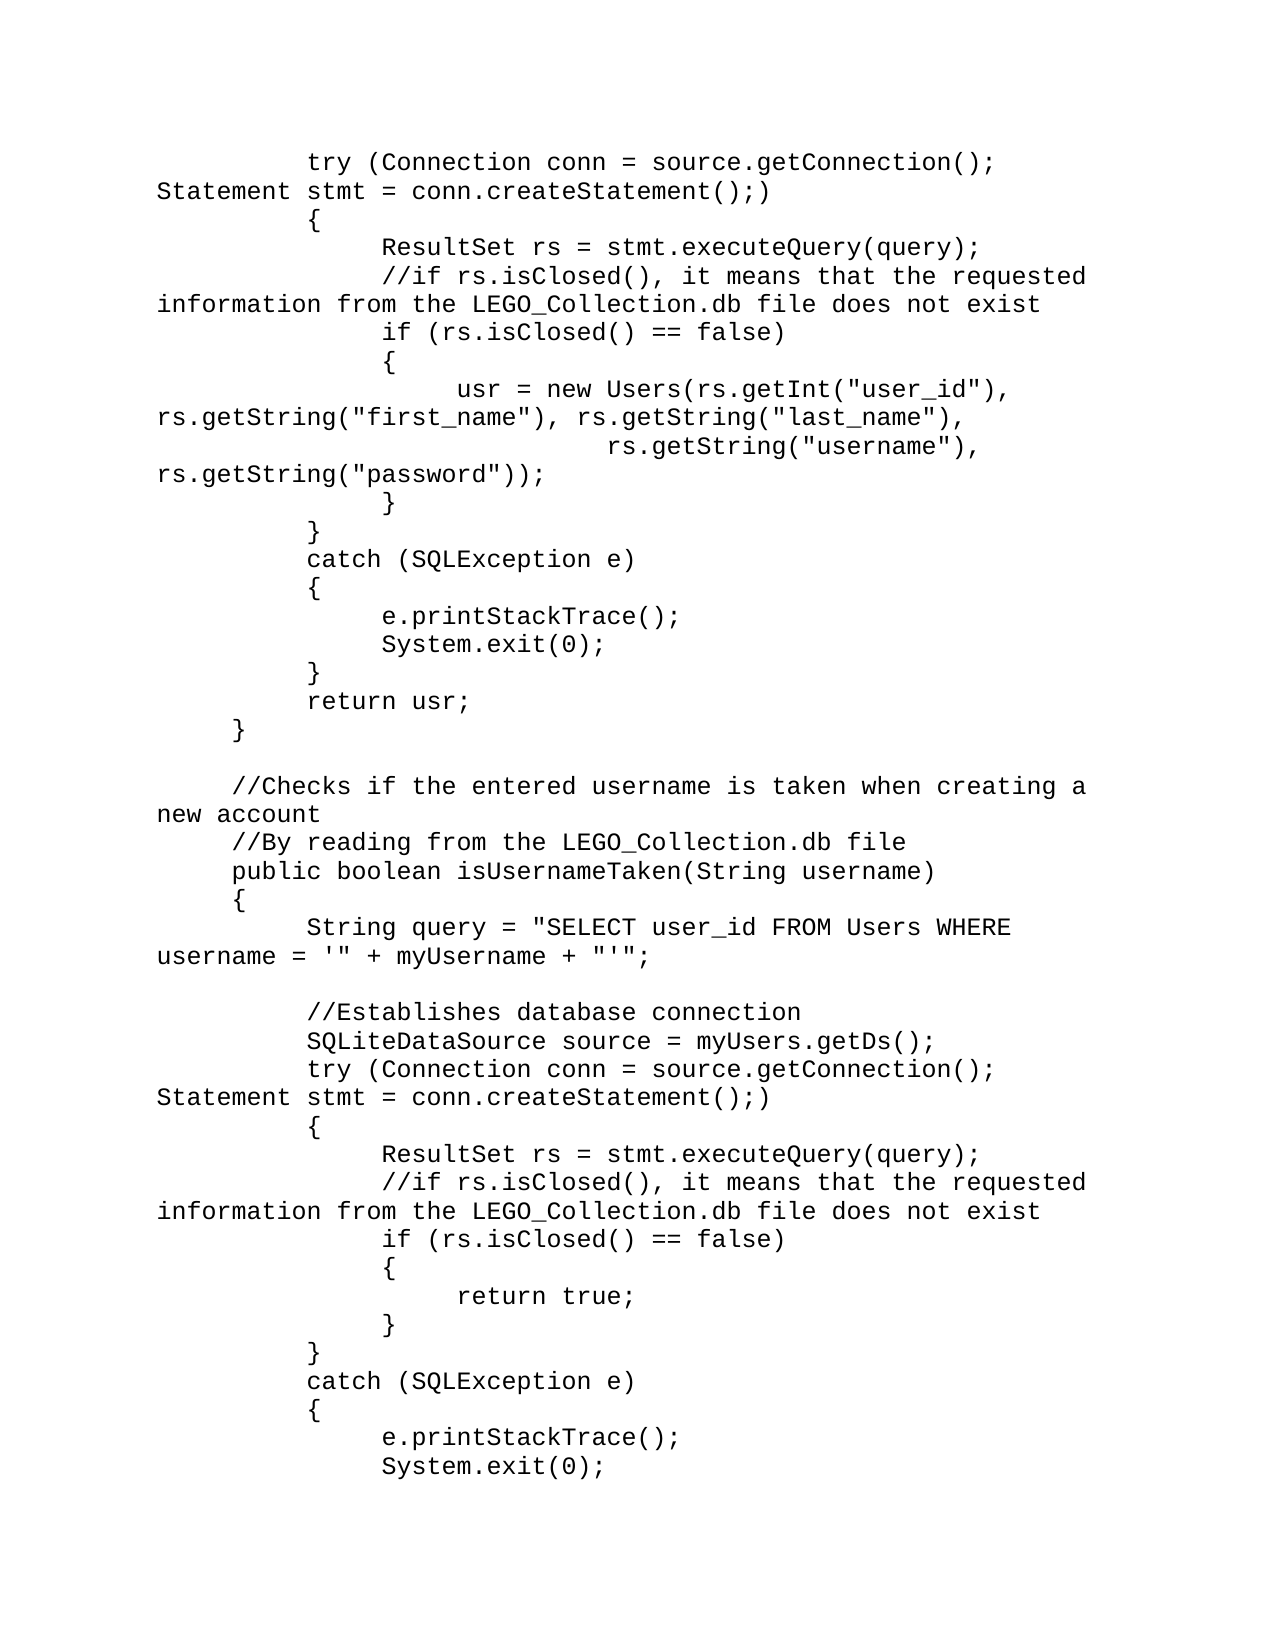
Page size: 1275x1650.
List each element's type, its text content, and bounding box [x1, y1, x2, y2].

text try (Connection conn = source.getConnection(); Statement stmt = conn.createStatement();) [156, 1057, 1118, 1113]
text //Checks if the entered username is taken when creating a new account [156, 773, 1118, 830]
text //if rs.isClosed(), it means that the requested information from the LEGO_Collection.db file does not exist [156, 1170, 1118, 1227]
text return true; [156, 1283, 1118, 1312]
text ResultSet rs = stmt.executeQuery(query); [156, 1142, 1118, 1170]
text { [156, 887, 1118, 915]
text String query = "SELECT user_id FROM Users WHERE username = '" + myUsername + "'"; [156, 915, 1118, 972]
text if (rs.isClosed() == false) [156, 320, 1118, 348]
text e.printStackTrace(); [156, 1425, 1118, 1453]
text } [156, 490, 1118, 518]
text { [156, 575, 1118, 603]
text ResultSet rs = stmt.executeQuery(query); [156, 235, 1118, 263]
text { [156, 1397, 1118, 1425]
text } [156, 660, 1118, 688]
text { [156, 1255, 1118, 1283]
text } [156, 1340, 1118, 1368]
text try (Connection conn = source.getConnection(); Statement stmt = conn.createStatement();) [156, 150, 1118, 207]
text System.exit(0); [156, 632, 1118, 660]
text return usr; [156, 688, 1118, 717]
text SQLiteDataSource source = myUsers.getDs(); [156, 1028, 1118, 1057]
text //Establishes database connection [156, 1000, 1118, 1028]
text catch (SQLException e) [156, 1368, 1118, 1397]
text public boolean isUsernameTaken(String username) [156, 858, 1118, 887]
text { [156, 348, 1118, 377]
text usr = new Users(rs.getInt("user_id"), rs.getString("first_name"), rs.getString("last_name"), [156, 377, 1118, 433]
text } [156, 1312, 1118, 1340]
text e.printStackTrace(); [156, 603, 1118, 632]
text System.exit(0); [156, 1453, 1118, 1482]
text //if rs.isClosed(), it means that the requested information from the LEGO_Collection.db file does not exist [156, 263, 1118, 320]
text { [156, 207, 1118, 235]
text rs.getString("username"), rs.getString("password")); [156, 433, 1118, 490]
text } [156, 518, 1118, 547]
text if (rs.isClosed() == false) [156, 1227, 1118, 1255]
text } [156, 717, 1118, 745]
text { [156, 1113, 1118, 1142]
text //By reading from the LEGO_Collection.db file [156, 830, 1118, 858]
text catch (SQLException e) [156, 547, 1118, 575]
